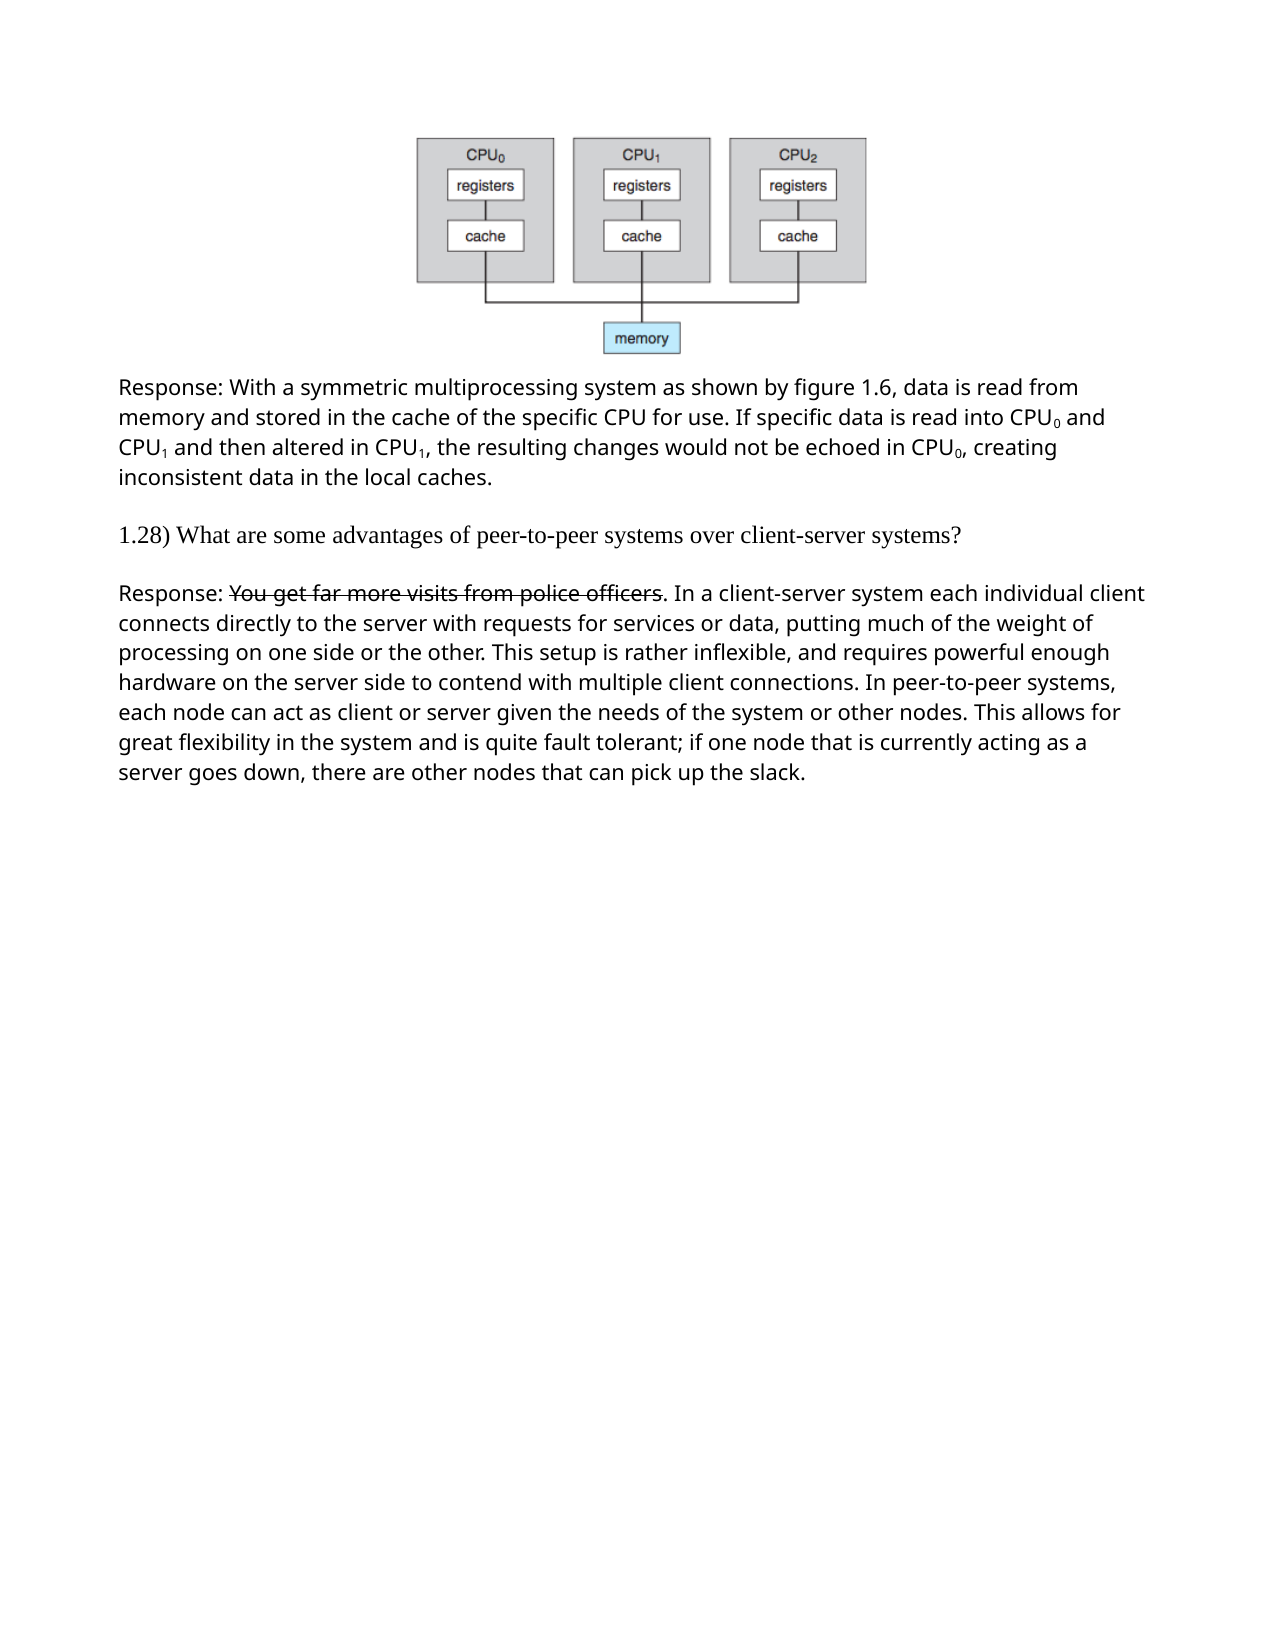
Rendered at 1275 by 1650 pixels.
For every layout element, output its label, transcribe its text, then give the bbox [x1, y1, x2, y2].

text Response: You get far more visits from police officers. In a client-server system each individual client connects directly to the server with requests for services or data, putting much of the weight of processing on one side or the other. This setup is rather inflexible, and requires powerful enough hardware on the server side to contend with multiple client connections. In peer-to-peer systems, each node can act as client or server given the needs of the system or other nodes. This allows for great flexibility in the system and is quite fault tolerant; if one node that is currently acting as a server goes down, there are other nodes that can pick up the slack. [118, 578, 1157, 786]
picture [385, 118, 890, 373]
text Response: With a symmetric multiprocessing system as shown by figure 1.6, data is read from memory and stored in the cache of the specific CPU for use. If specific data is read into CPU0 and CPU1 and then altered in CPU1, the resulting changes would not be echoed in CPU0, creating inconsistent data in the local caches. [118, 118, 1157, 492]
text 1.28) What are some advantages of peer-to-peer systems over client-server systems? [118, 520, 1157, 549]
